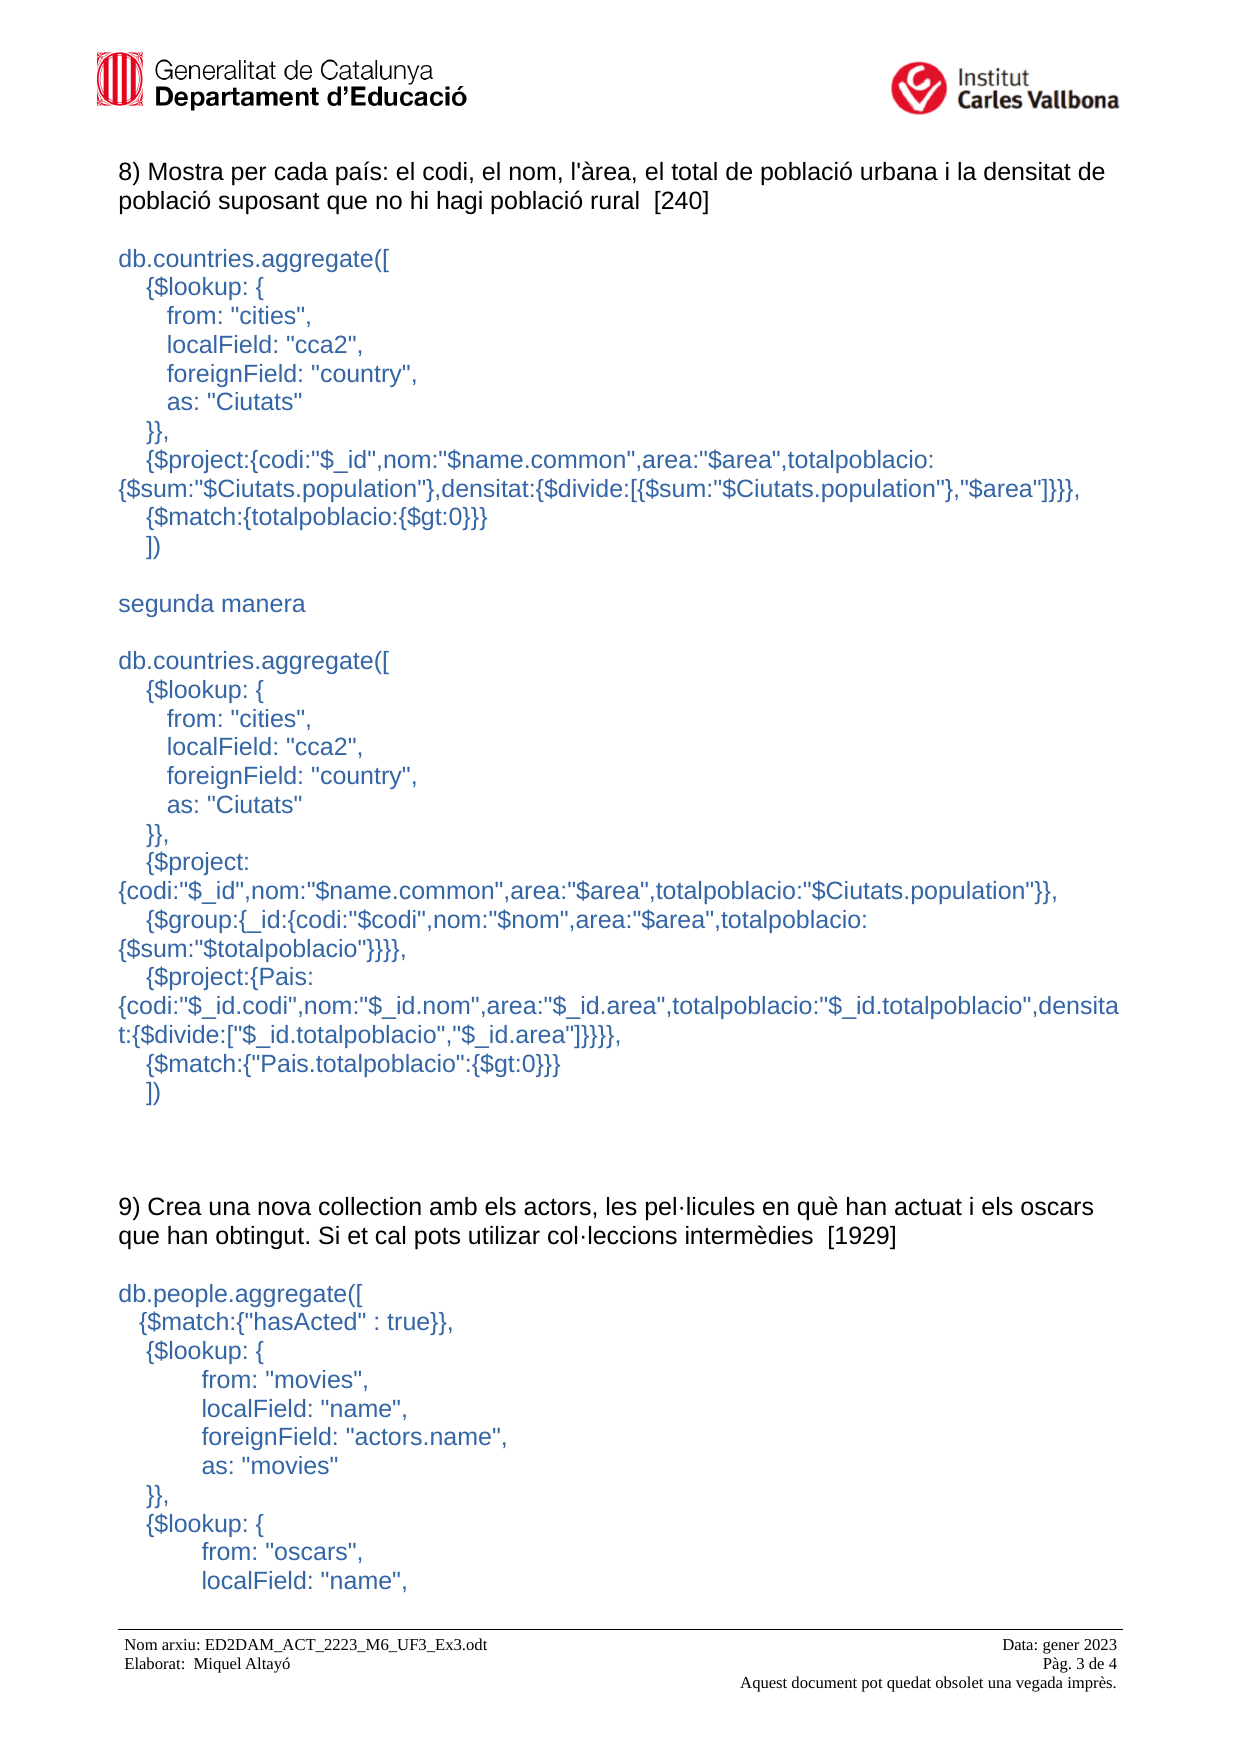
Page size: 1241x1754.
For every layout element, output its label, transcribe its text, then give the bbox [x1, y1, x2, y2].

text {$match:{totalpoblacio:{$gt:0}}} [118, 502, 1122, 531]
text segunda manera [118, 588, 1122, 617]
text 8) Mostra per cada país: el codi, el nom, l'àrea, el total de població urbana i la densitat de població suposant que no hi hagi població rural [240] [118, 157, 1122, 215]
text {$project:{codi:"$_id",nom:"$name.common",area:"$area",totalpoblacio:{$sum:"$Ciutats.population"},densitat:{$divide:[{$sum:"$Ciutats.population"},"$area"]}}}, [118, 445, 1122, 502]
text {$project:{codi:"$_id",nom:"$name.common",area:"$area",totalpoblacio:"$Ciutats.population"}}, [118, 847, 1122, 905]
text as: "Ciutats" [118, 387, 1122, 416]
text as: "movies" [118, 1451, 1122, 1480]
text foreignField: "country", [118, 358, 1122, 387]
text from: "movies", [118, 1365, 1122, 1393]
text localField: "cca2", [118, 330, 1122, 358]
text db.countries.aggregate([ [118, 243, 1122, 272]
text {$lookup: { [118, 1336, 1122, 1365]
text db.countries.aggregate([ [118, 646, 1122, 675]
text foreignField: "country", [118, 761, 1122, 790]
text }}, [118, 416, 1122, 445]
text localField: "name", [118, 1393, 1122, 1422]
text }}, [118, 1480, 1122, 1508]
text as: "Ciutats" [118, 790, 1122, 818]
picture [97, 51, 494, 114]
text from: "cities", [118, 301, 1122, 330]
picture [889, 58, 1130, 117]
text from: "cities", [118, 703, 1122, 732]
text {$group:{_id:{codi:"$codi",nom:"$nom",area:"$area",totalpoblacio:{$sum:"$totalpoblacio"}}}}, [118, 905, 1122, 962]
text localField: "cca2", [118, 732, 1122, 761]
text {$project:{Pais:{codi:"$_id.codi",nom:"$_id.nom",area:"$_id.area",totalpoblacio:"$_id.totalpoblacio",densitat:{$divide:["$_id.totalpoblacio","$_id.area"]}}}}, [118, 962, 1122, 1048]
text db.people.aggregate([ [118, 1278, 1122, 1307]
text {$match:{"hasActed" : true}}, [118, 1307, 1122, 1336]
text {$lookup: { [118, 272, 1122, 301]
text {$lookup: { [118, 675, 1122, 703]
text {$lookup: { [118, 1508, 1122, 1537]
text {$match:{"Pais.totalpoblacio":{$gt:0}}} [118, 1048, 1122, 1077]
text ]) [118, 531, 1122, 560]
text localField: "name", [118, 1566, 1122, 1595]
text ]) [118, 1077, 1122, 1106]
text }}, [118, 818, 1122, 847]
text 9) Crea una nova collection amb els actors, les pel·licules en què han actuat i els oscars que han obtingut. Si et cal pots utilizar col·leccions intermèdies [1929] [118, 1192, 1122, 1250]
text foreignField: "actors.name", [118, 1422, 1122, 1451]
text from: "oscars", [118, 1537, 1122, 1566]
